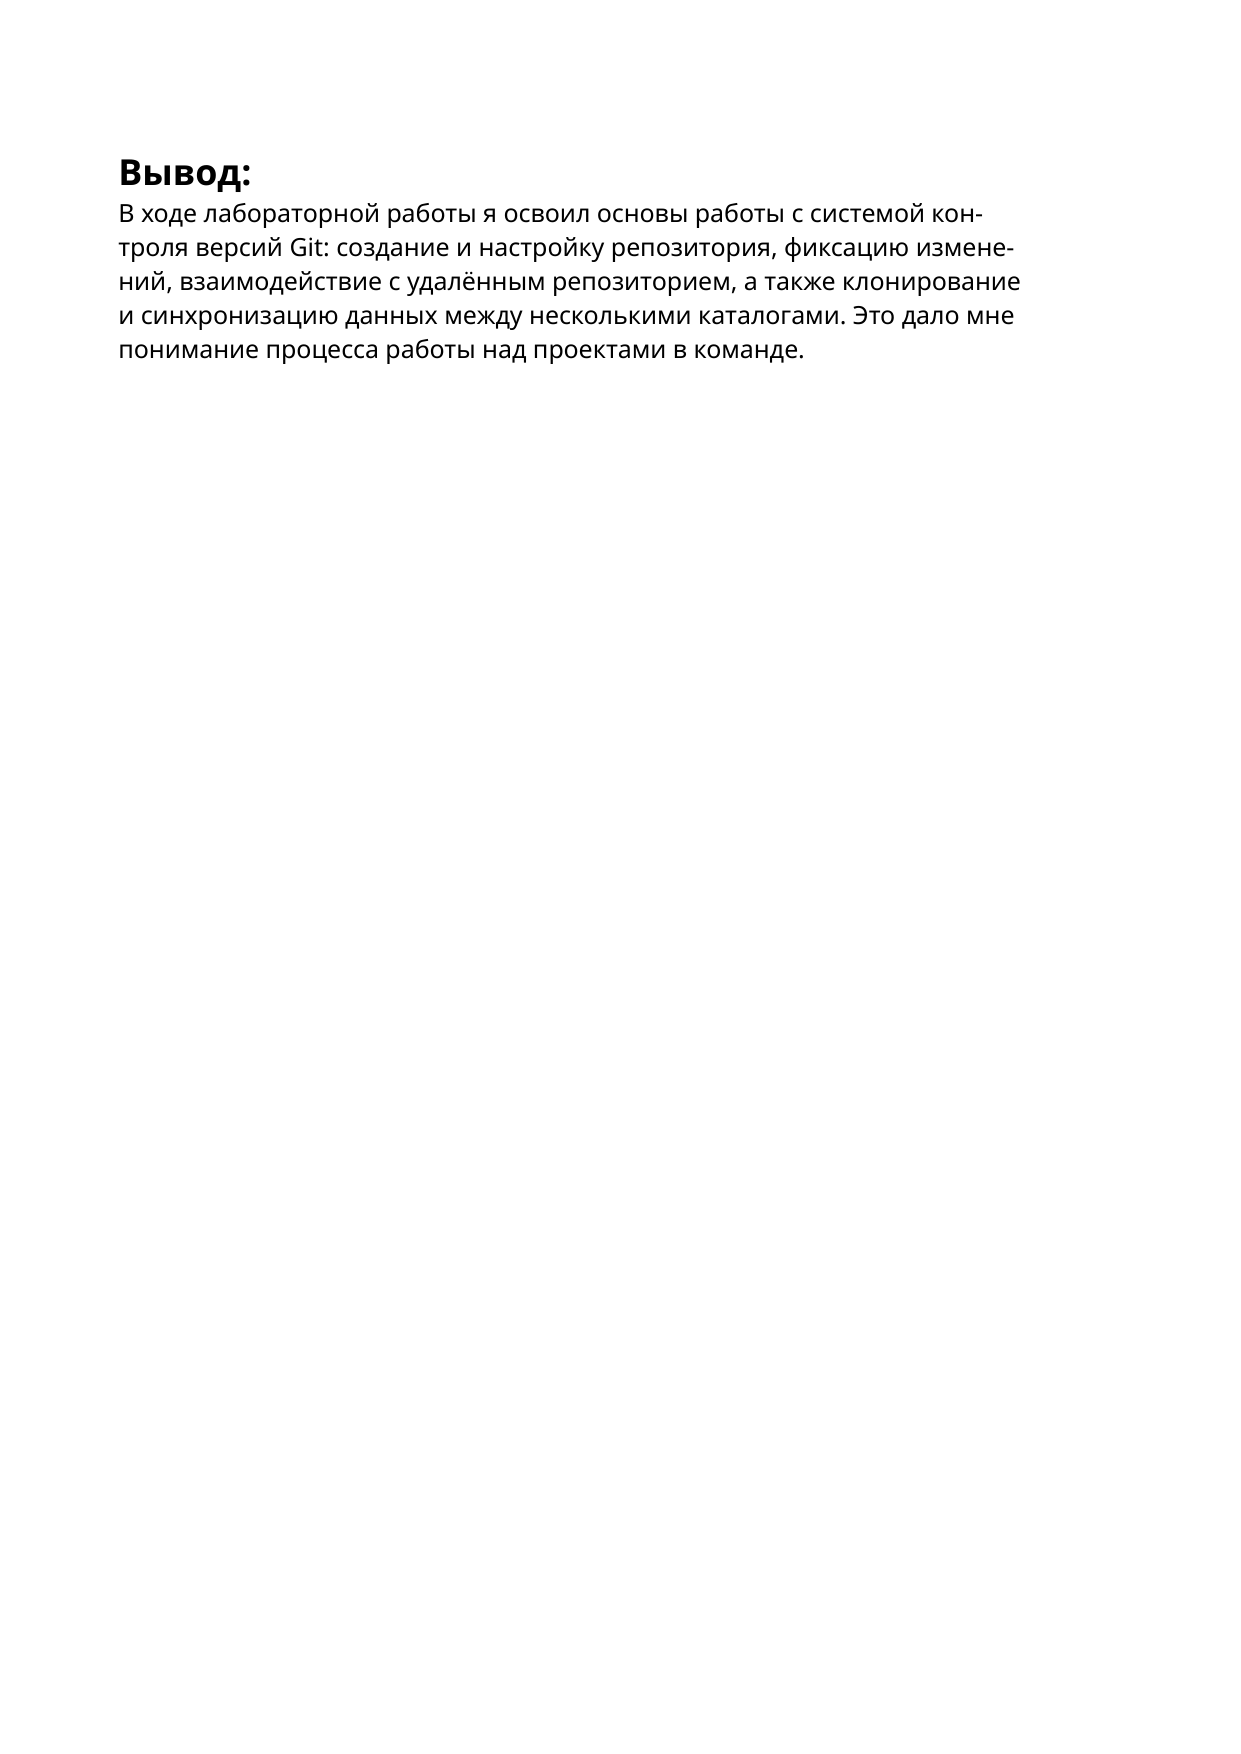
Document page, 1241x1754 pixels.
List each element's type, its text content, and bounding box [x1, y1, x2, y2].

text понимание процесса работы над проектами в команде. [118, 331, 1122, 365]
text Вывод: [118, 147, 1122, 196]
text В ходе лабораторной работы я освоил основы работы с системой кон- [118, 196, 1122, 229]
text ний, взаимодействие с удалённым репозиторием, а также клонирование [118, 263, 1122, 297]
text и синхронизацию данных между несколькими каталогами. Это дало мне [118, 297, 1122, 331]
text троля версий Git: создание и настройку репозитория, фиксацию измене- [118, 229, 1122, 263]
